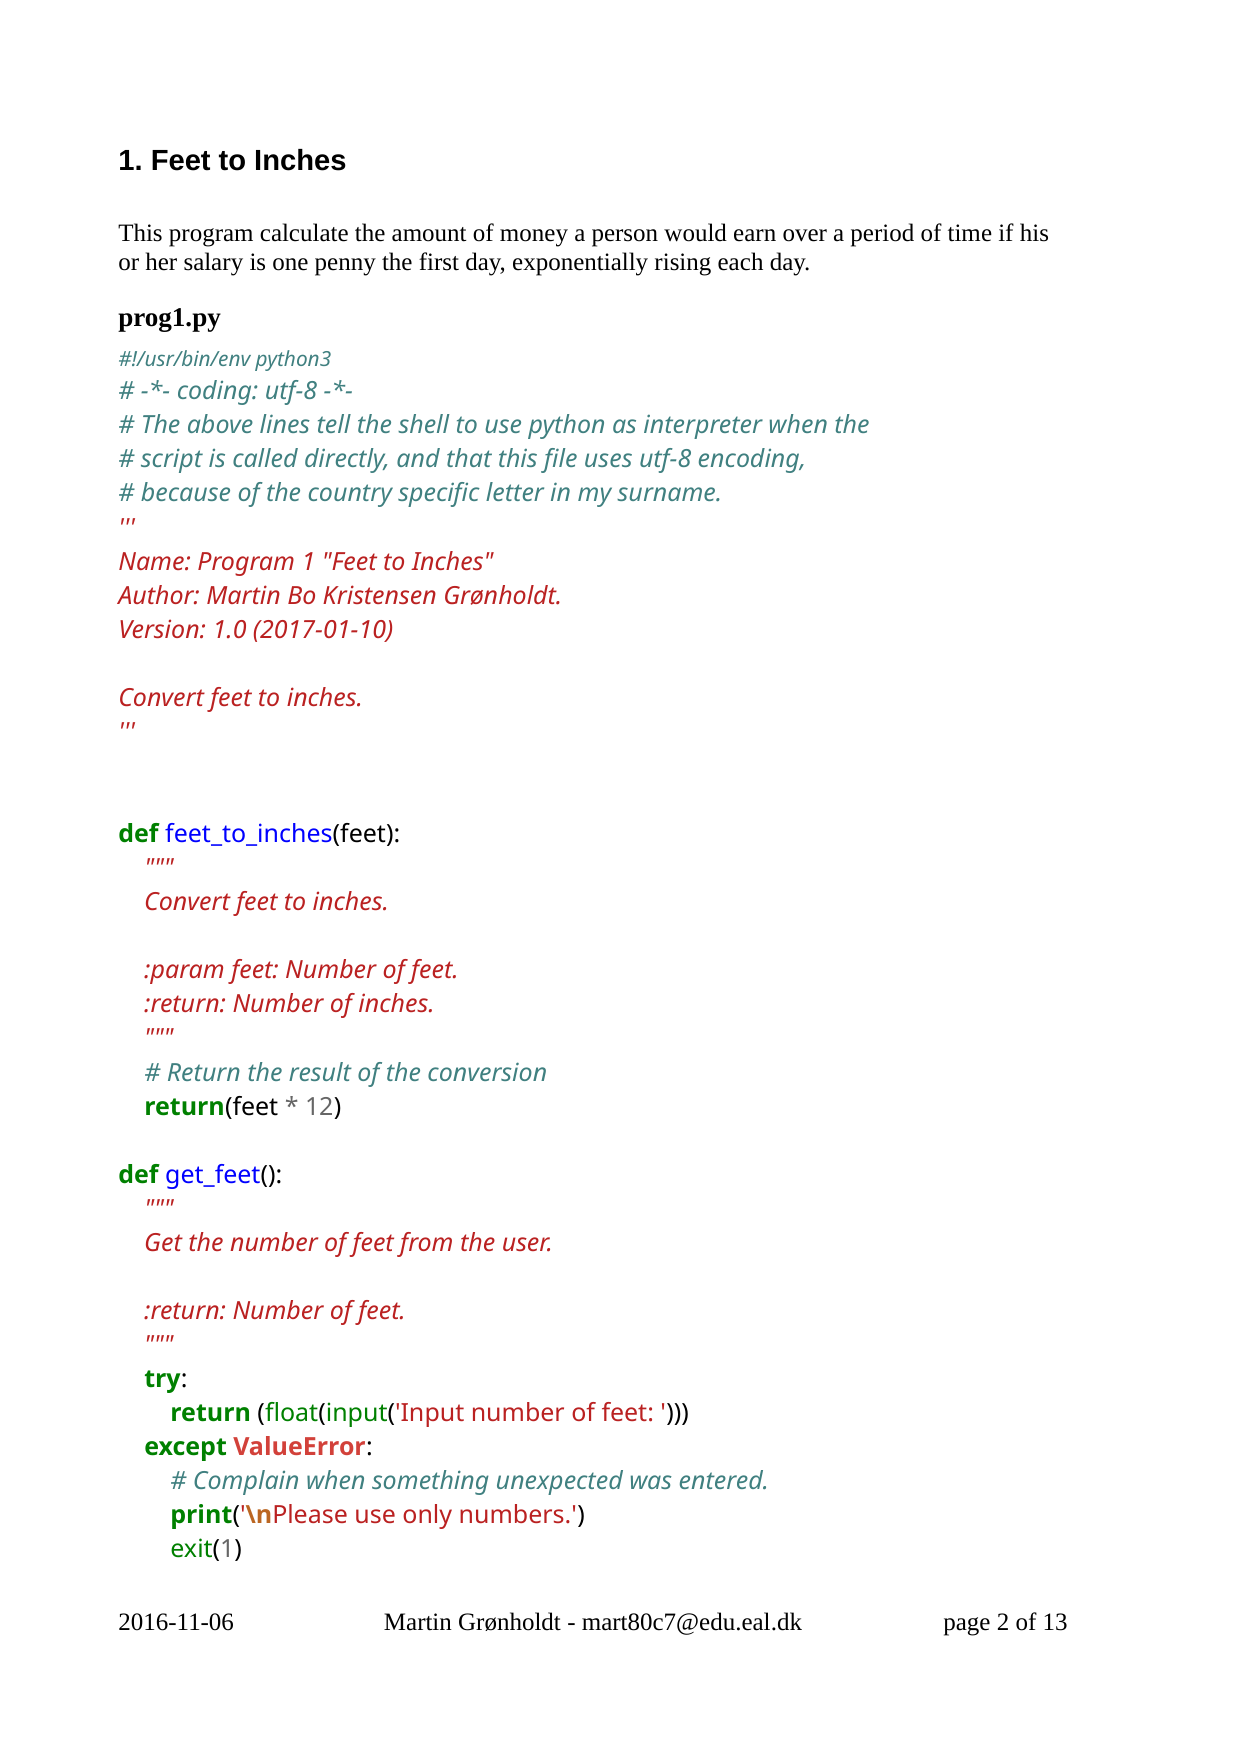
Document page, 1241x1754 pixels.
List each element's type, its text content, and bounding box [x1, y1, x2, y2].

text # Complain when something unexpected was entered. [118, 1463, 1122, 1497]
text # The above lines tell the shell to use python as interpreter when the [118, 407, 1122, 441]
text ''' [118, 713, 1122, 748]
text Version: 1.0 (2017-01-10) [118, 611, 1122, 645]
text except ValueError: [118, 1429, 1122, 1463]
text ''' [118, 509, 1122, 543]
text """ [118, 850, 1122, 884]
text exit(1) [118, 1531, 1122, 1565]
text Author: Martin Bo Kristensen Grønholdt. [118, 577, 1122, 611]
text # because of the country specific letter in my surname. [118, 475, 1122, 509]
text Get the number of feet from the user. [118, 1224, 1122, 1258]
text # -*- coding: utf-8 -*- [118, 373, 1122, 407]
text print('\nPlease use only numbers.') [118, 1497, 1122, 1531]
text :return: Number of feet. [118, 1293, 1122, 1327]
text Convert feet to inches. [118, 679, 1122, 713]
subtitle prog1.py [118, 301, 1122, 332]
text try: [118, 1361, 1122, 1395]
text Name: Program 1 "Feet to Inches" [118, 543, 1122, 577]
text return (float(input('Input number of feet: '))) [118, 1395, 1122, 1429]
text """ [118, 1190, 1122, 1224]
text Convert feet to inches. [118, 884, 1122, 918]
text #!/usr/bin/env python3 [118, 344, 1122, 373]
text """ [118, 1327, 1122, 1361]
text # Return the result of the conversion [118, 1054, 1122, 1088]
subtitle 1. Feet to Inches [118, 143, 1122, 177]
text def get_feet(): [118, 1156, 1122, 1190]
text def feet_to_inches(feet): [118, 816, 1122, 850]
text :return: Number of inches. [118, 986, 1122, 1020]
text This program calculate the amount of money a person would earn over a period of time if his [118, 218, 1122, 247]
text :param feet: Number of feet. [118, 952, 1122, 986]
text or her salary is one penny the first day, exponentially rising each day. [118, 247, 1122, 276]
text # script is called directly, and that this file uses utf-8 encoding, [118, 441, 1122, 475]
text return(feet * 12) [118, 1088, 1122, 1122]
text """ [118, 1020, 1122, 1054]
